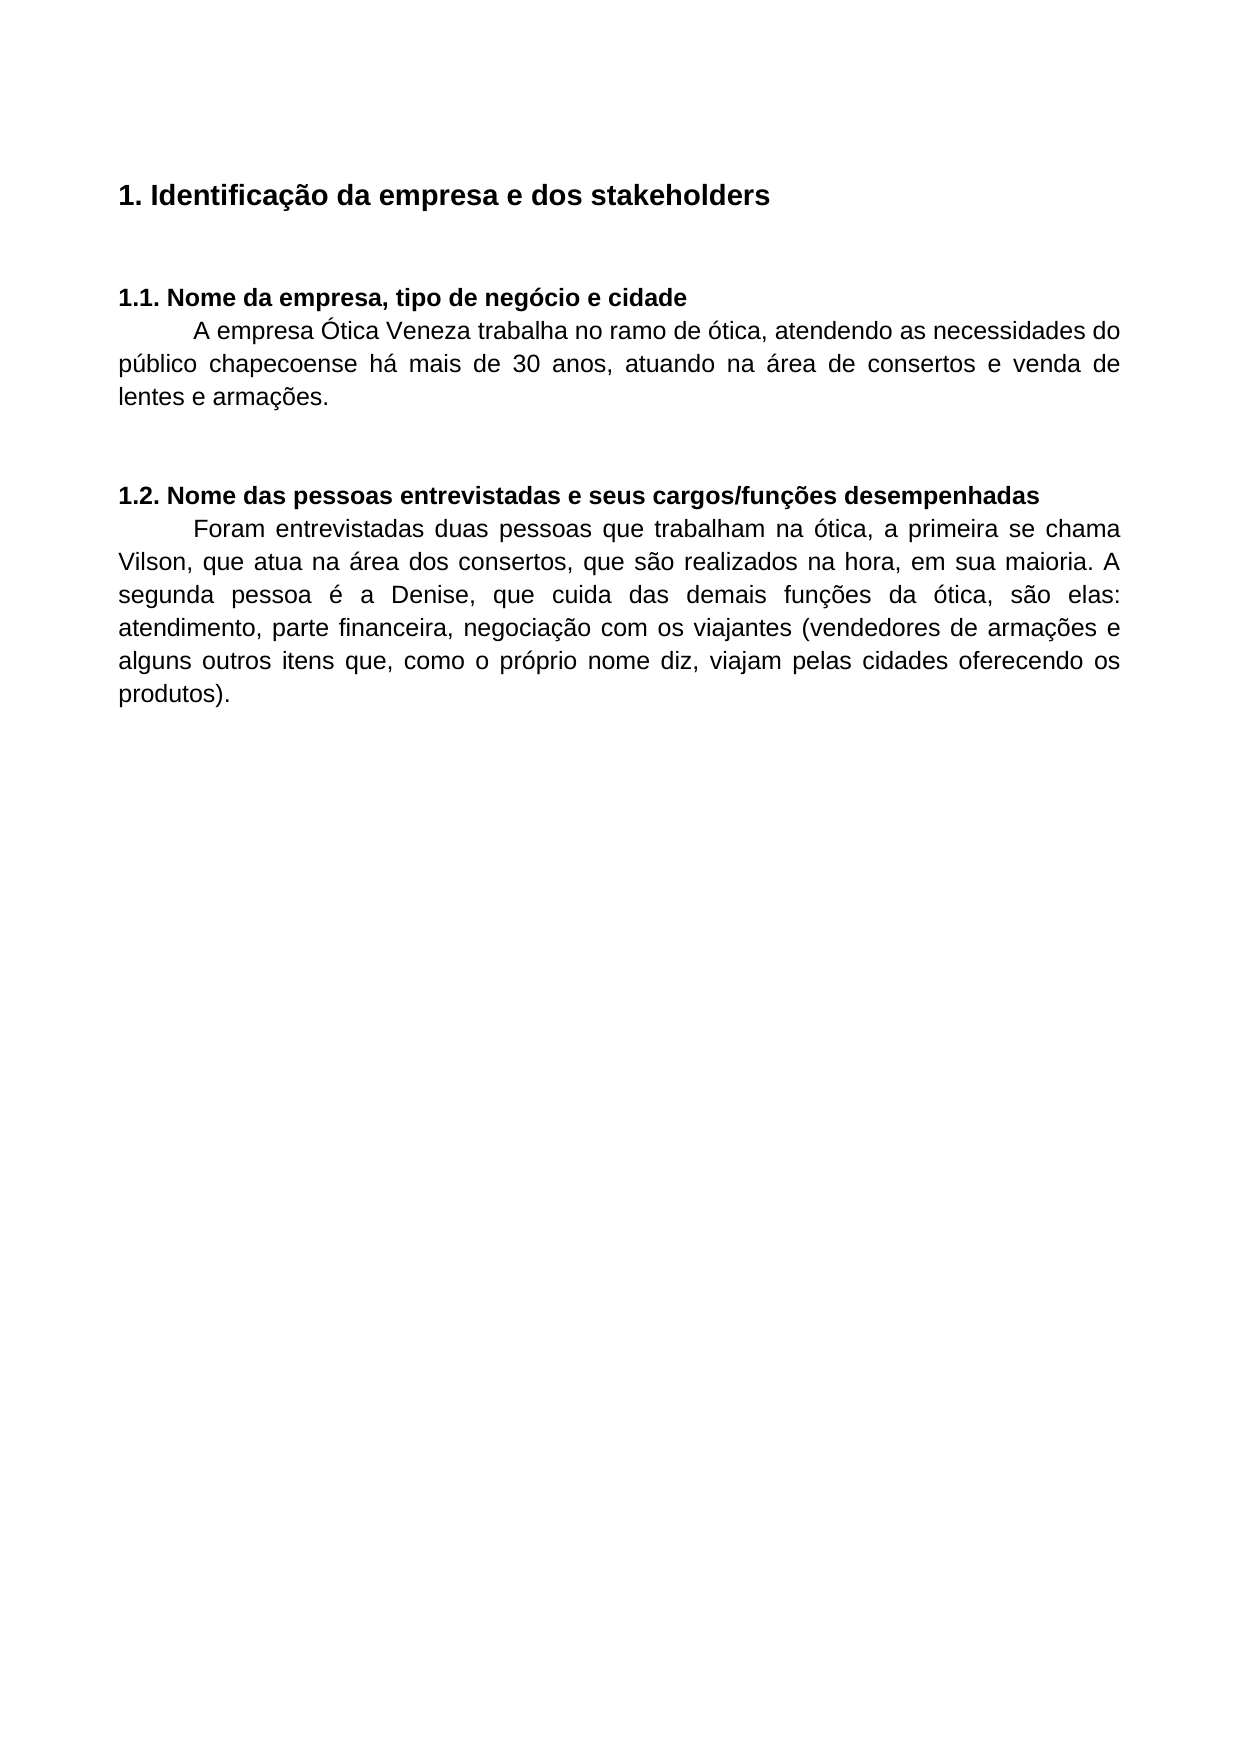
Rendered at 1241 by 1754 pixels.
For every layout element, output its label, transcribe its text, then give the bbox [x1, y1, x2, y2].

text Foram entrevistadas duas pessoas que trabalham na ótica, a primeira se chama Vilson, que atua na área dos consertos, que são realizados na hora, em sua maioria. A segunda pessoa é a Denise, que cuida das demais funções da ótica, são elas: atendimento, parte financeira, negociação com os viajantes (vendedores de armações e alguns outros itens que, como o próprio nome diz, viajam pelas cidades oferecendo os produtos). [118, 514, 1122, 708]
text 1.2. Nome das pessoas entrevistadas e seus cargos/funções desempenhadas [118, 481, 1122, 510]
text 1.1. Nome da empresa, tipo de negócio e cidade [118, 283, 1122, 312]
text A empresa Ótica Veneza trabalha no ramo de ótica, atendendo as necessidades do público chapecoense há mais de 30 anos, atuando na área de consertos e venda de lentes e armações. [118, 316, 1122, 411]
text 1. Identificação da empresa e dos stakeholders [118, 178, 1122, 212]
